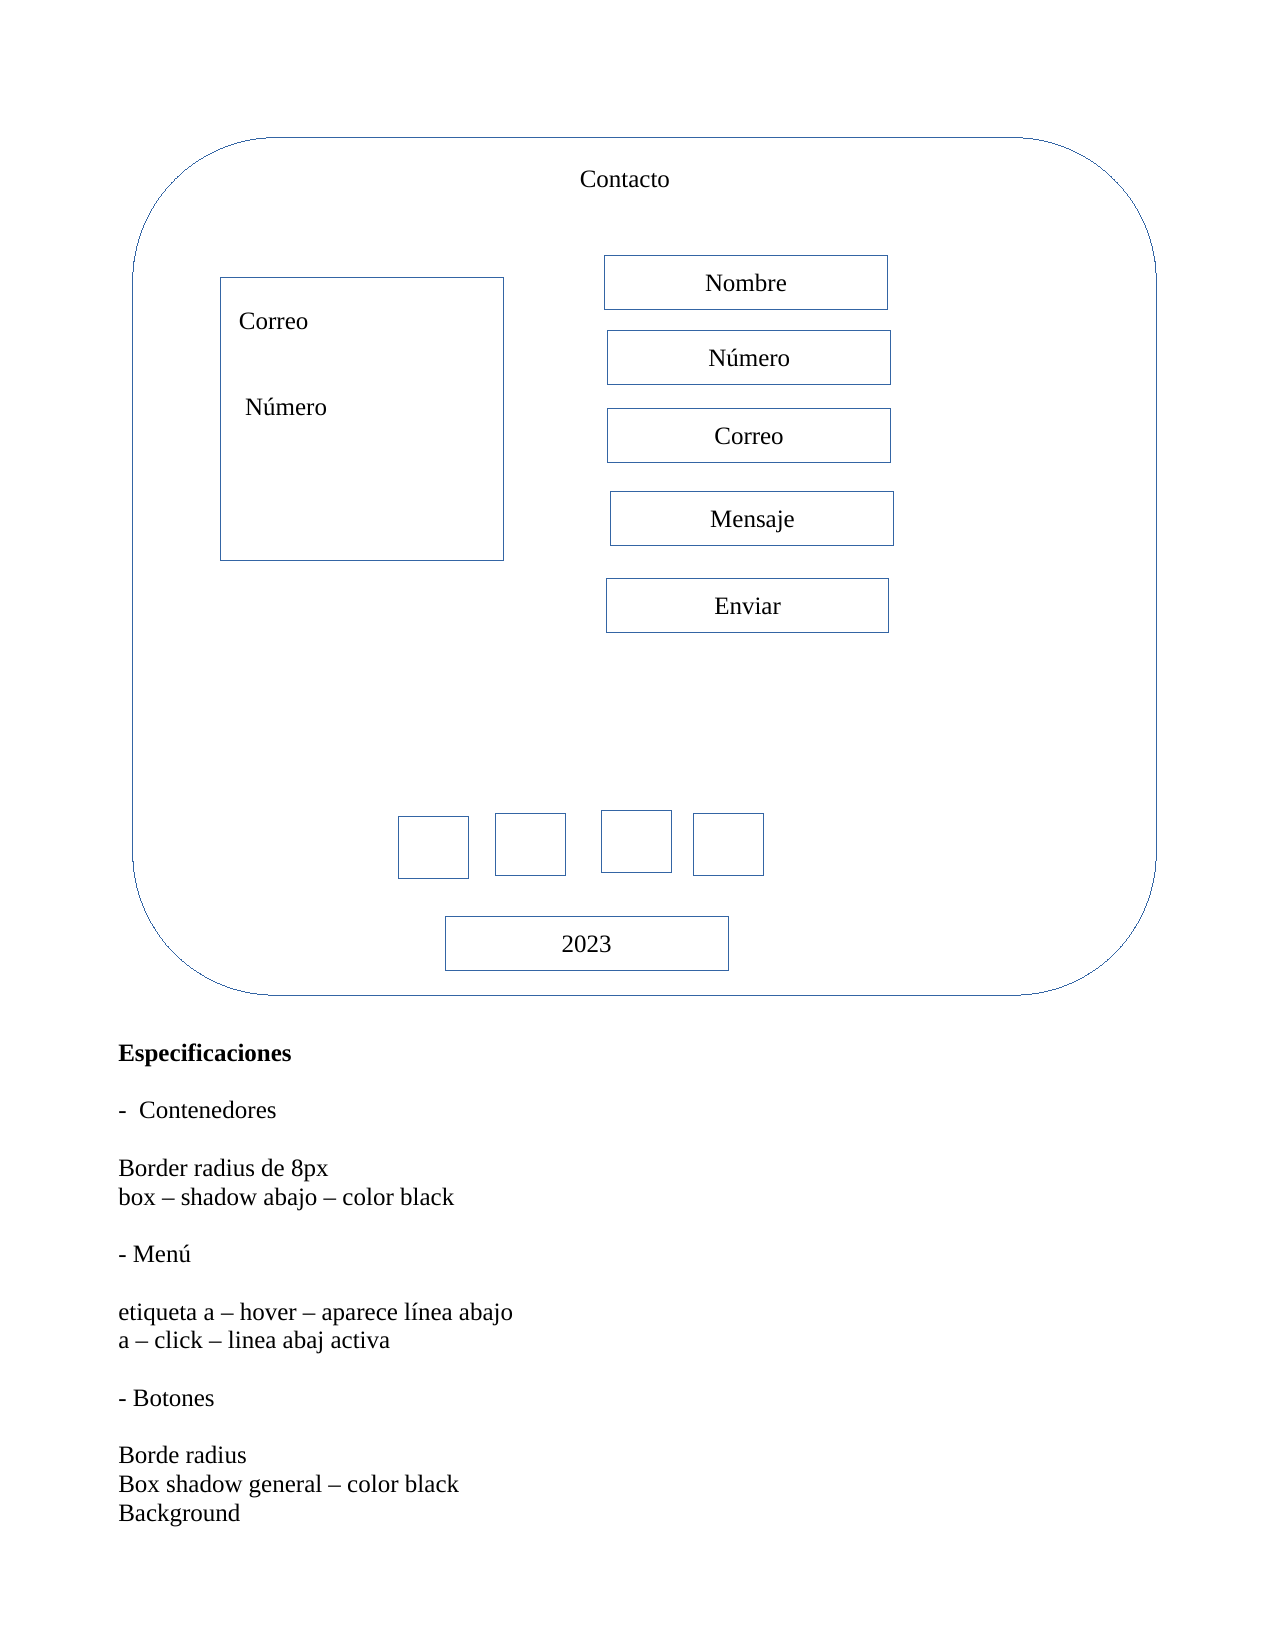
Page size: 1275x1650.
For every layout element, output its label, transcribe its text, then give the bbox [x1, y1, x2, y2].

text a – click – linea abaj activa [118, 1326, 1157, 1354]
text Box shadow general – color black [118, 1469, 1157, 1498]
text - Contenedores [118, 1096, 1157, 1124]
text Border radius de 8px [118, 1153, 1157, 1182]
text - Botones [118, 1383, 1157, 1412]
text Especificaciones [118, 1038, 1157, 1067]
text Borde radius [118, 1441, 1157, 1469]
text etiqueta a – hover – aparece línea abajo [118, 1297, 1157, 1326]
text box – shadow abajo – color black [118, 1182, 1157, 1211]
text Background [118, 1498, 1157, 1527]
text - Menú [118, 1239, 1157, 1268]
